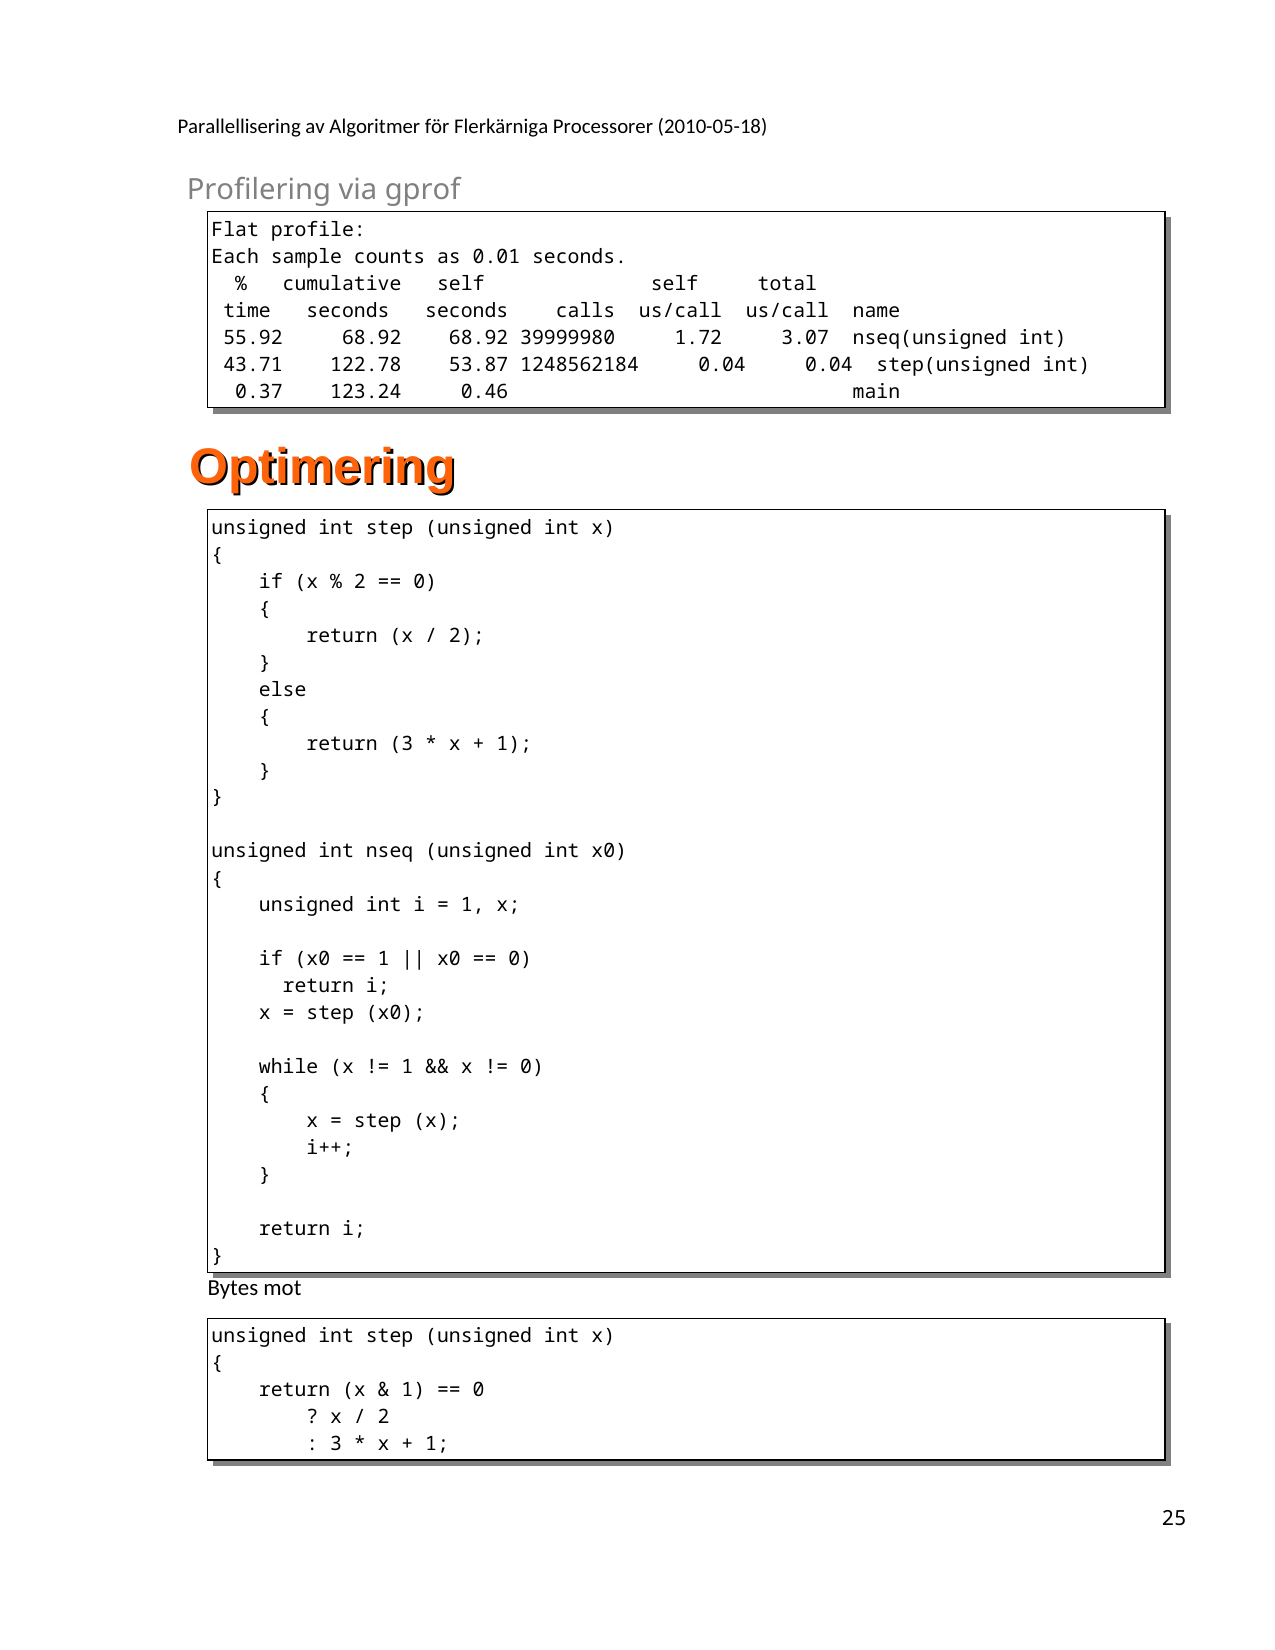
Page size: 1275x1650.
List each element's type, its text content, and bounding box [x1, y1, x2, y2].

text { [208, 1344, 1164, 1371]
text 0.37 123.24 0.46 main [208, 373, 1164, 407]
text i++; [208, 1129, 1164, 1156]
text Bytes mot [207, 1278, 1171, 1301]
text return (3 * x + 1); [208, 725, 1164, 752]
text while (x != 1 && x != 0) [208, 1048, 1164, 1076]
text } [208, 779, 1164, 810]
subtitle Profilering via gprof [187, 168, 1177, 208]
text Each sample counts as 0.01 seconds. [208, 238, 1164, 265]
text ? x / 2 [208, 1398, 1164, 1425]
text return i; [208, 1210, 1164, 1237]
text if (x0 == 1 || x0 == 0) [208, 941, 1164, 968]
text unsigned int step (unsigned int x) [208, 1319, 1164, 1344]
text } [208, 752, 1164, 779]
text { [208, 698, 1164, 725]
text return i; [208, 968, 1164, 994]
text unsigned int step (unsigned int x) [208, 510, 1164, 536]
text } [208, 644, 1164, 671]
subtitle Optimering [456, 438, 1171, 494]
text { [208, 1076, 1164, 1102]
text { [208, 860, 1164, 887]
text : 3 * x + 1; [208, 1425, 1164, 1459]
text 55.92 68.92 68.92 39999980 1.72 3.07 nseq(unsigned int) [208, 319, 1164, 346]
text 43.71 122.78 53.87 1248562184 0.04 0.04 step(unsigned int) [208, 346, 1164, 373]
text } [208, 1237, 1164, 1272]
text } [208, 1156, 1164, 1187]
text { [208, 590, 1164, 617]
text return (x & 1) == 0 [208, 1371, 1164, 1398]
text time seconds seconds calls us/call us/call name [208, 292, 1164, 319]
text Flat profile: [208, 212, 1164, 238]
text % cumulative self self total [208, 265, 1164, 292]
text if (x % 2 == 0) [208, 563, 1164, 590]
text unsigned int nseq (unsigned int x0) [208, 833, 1164, 860]
text x = step (x); [208, 1102, 1164, 1129]
text unsigned int i = 1, x; [208, 887, 1164, 918]
text else [208, 671, 1164, 698]
text return (x / 2); [208, 617, 1164, 644]
text x = step (x0); [208, 994, 1164, 1026]
text { [208, 536, 1164, 563]
